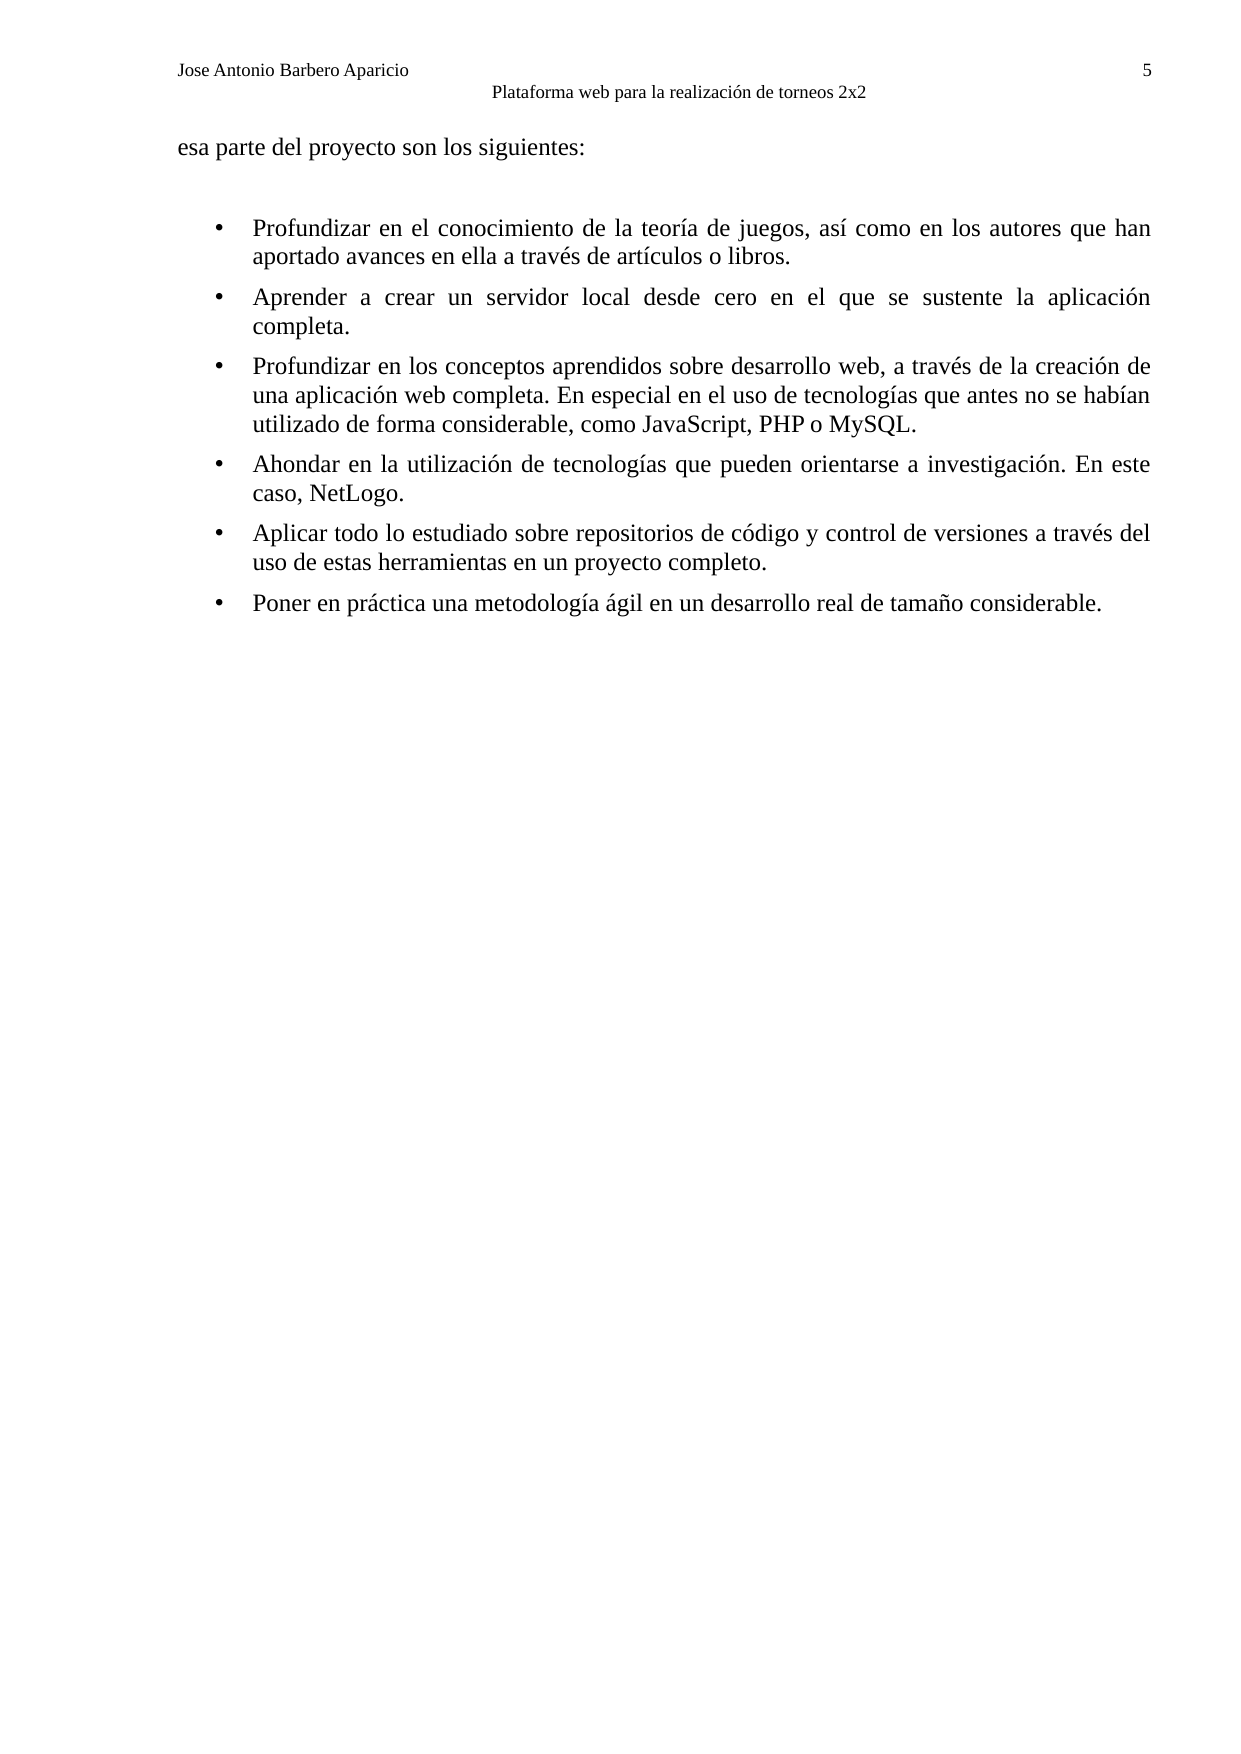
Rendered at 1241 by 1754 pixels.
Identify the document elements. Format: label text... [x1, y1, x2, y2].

list Poner en práctica una metodología ágil en un desarrollo real de tamaño considerable. [215, 588, 1152, 617]
text esa parte del proyecto son los siguientes: [177, 132, 1152, 160]
list Profundizar en los conceptos aprendidos sobre desarrollo web, a través de la creación de una aplicación web completa. En especial en el uso de tecnologías que antes no se habían utilizado de forma considerable, como JavaScript, PHP o MySQL. [215, 351, 1152, 437]
list Aprender a crear un servidor local desde cero en el que se sustente la aplicación completa. [215, 282, 1152, 339]
list Profundizar en el conocimiento de la teoría de juegos, así como en los autores que han aportado avances en ella a través de artículos o libros. [215, 213, 1152, 270]
list Ahondar en la utilización de tecnologías que pueden orientarse a investigación. En este caso, NetLogo. [215, 449, 1152, 507]
list Aplicar todo lo estudiado sobre repositorios de código y control de versiones a través del uso de estas herramientas en un proyecto completo. [215, 518, 1152, 576]
